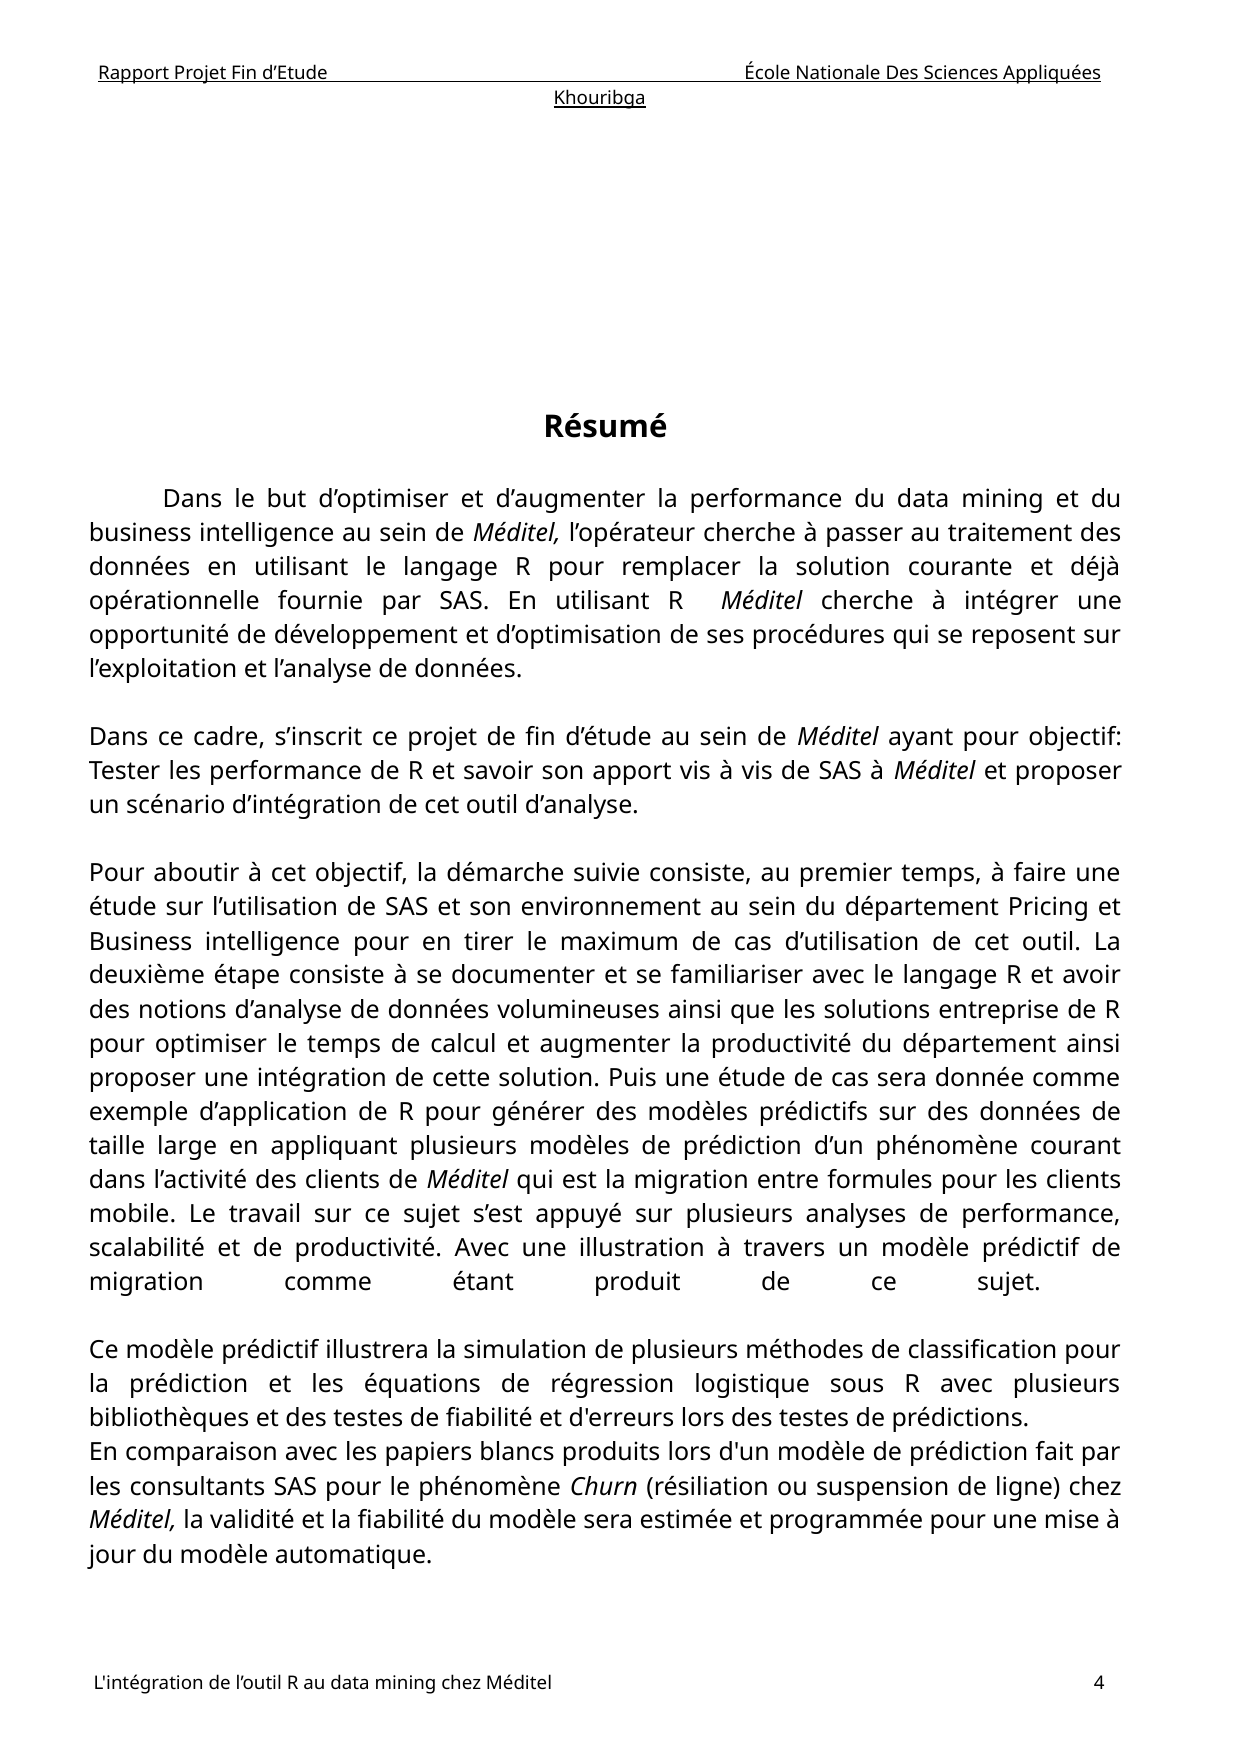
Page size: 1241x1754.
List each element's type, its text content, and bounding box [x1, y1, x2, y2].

text Dans le but d’optimiser et d’augmenter la performance du data mining et du business intelligence au sein de Méditel, l’opérateur cherche à passer au traitement des données en utilisant le langage R pour remplacer la solution courante et déjà opérationnelle fournie par SAS. En utilisant R Méditel cherche à intégrer une opportunité de développement et d’optimisation de ses procédures qui se reposent sur l’exploitation et l’analyse de données. [88, 480, 1122, 685]
text Pour aboutir à cet objectif, la démarche suivie consiste, au premier temps, à faire une étude sur l’utilisation de SAS et son environnement au sein du département Pricing et Business intelligence pour en tirer le maximum de cas d’utilisation de cet outil. La deuxième étape consiste à se documenter et se familiariser avec le langage R et avoir des notions d’analyse de données volumineuses ainsi que les solutions entreprise de R pour optimiser le temps de calcul et augmenter la productivité du département ainsi proposer une intégration de cette solution. Puis une étude de cas sera donnée comme exemple d’application de R pour générer des modèles prédictifs sur des données de taille large en appliquant plusieurs modèles de prédiction d’un phénomène courant dans l’activité des clients de Méditel qui est la migration entre formules pour les clients mobile. Le travail sur ce sujet s’est appuyé sur plusieurs analyses de performance, scalabilité et de productivité. Avec une illustration à travers un modèle prédictif de migration comme étant produit de ce sujet. [88, 855, 1122, 1332]
text En comparaison avec les papiers blancs produits lors d'un modèle de prédiction fait par les consultants SAS pour le phénomène Churn (résiliation ou suspension de ligne) chez Méditel, la validité et la fiabilité du modèle sera estimée et programmée pour une mise à jour du modèle automatique. [88, 1434, 1122, 1570]
text Dans ce cadre, s’inscrit ce projet de fin d’étude au sein de Méditel ayant pour objectif: Tester les performance de R et savoir son apport vis à vis de SAS à Méditel et proposer un scénario d’intégration de cet outil d’analyse. [88, 719, 1122, 821]
text Ce modèle prédictif illustrera la simulation de plusieurs méthodes de classification pour la prédiction et les équations de régression logistique sous R avec plusieurs bibliothèques et des testes de fiabilité et d'erreurs lors des testes de prédictions. [88, 1332, 1122, 1434]
text Résumé [88, 404, 1122, 480]
